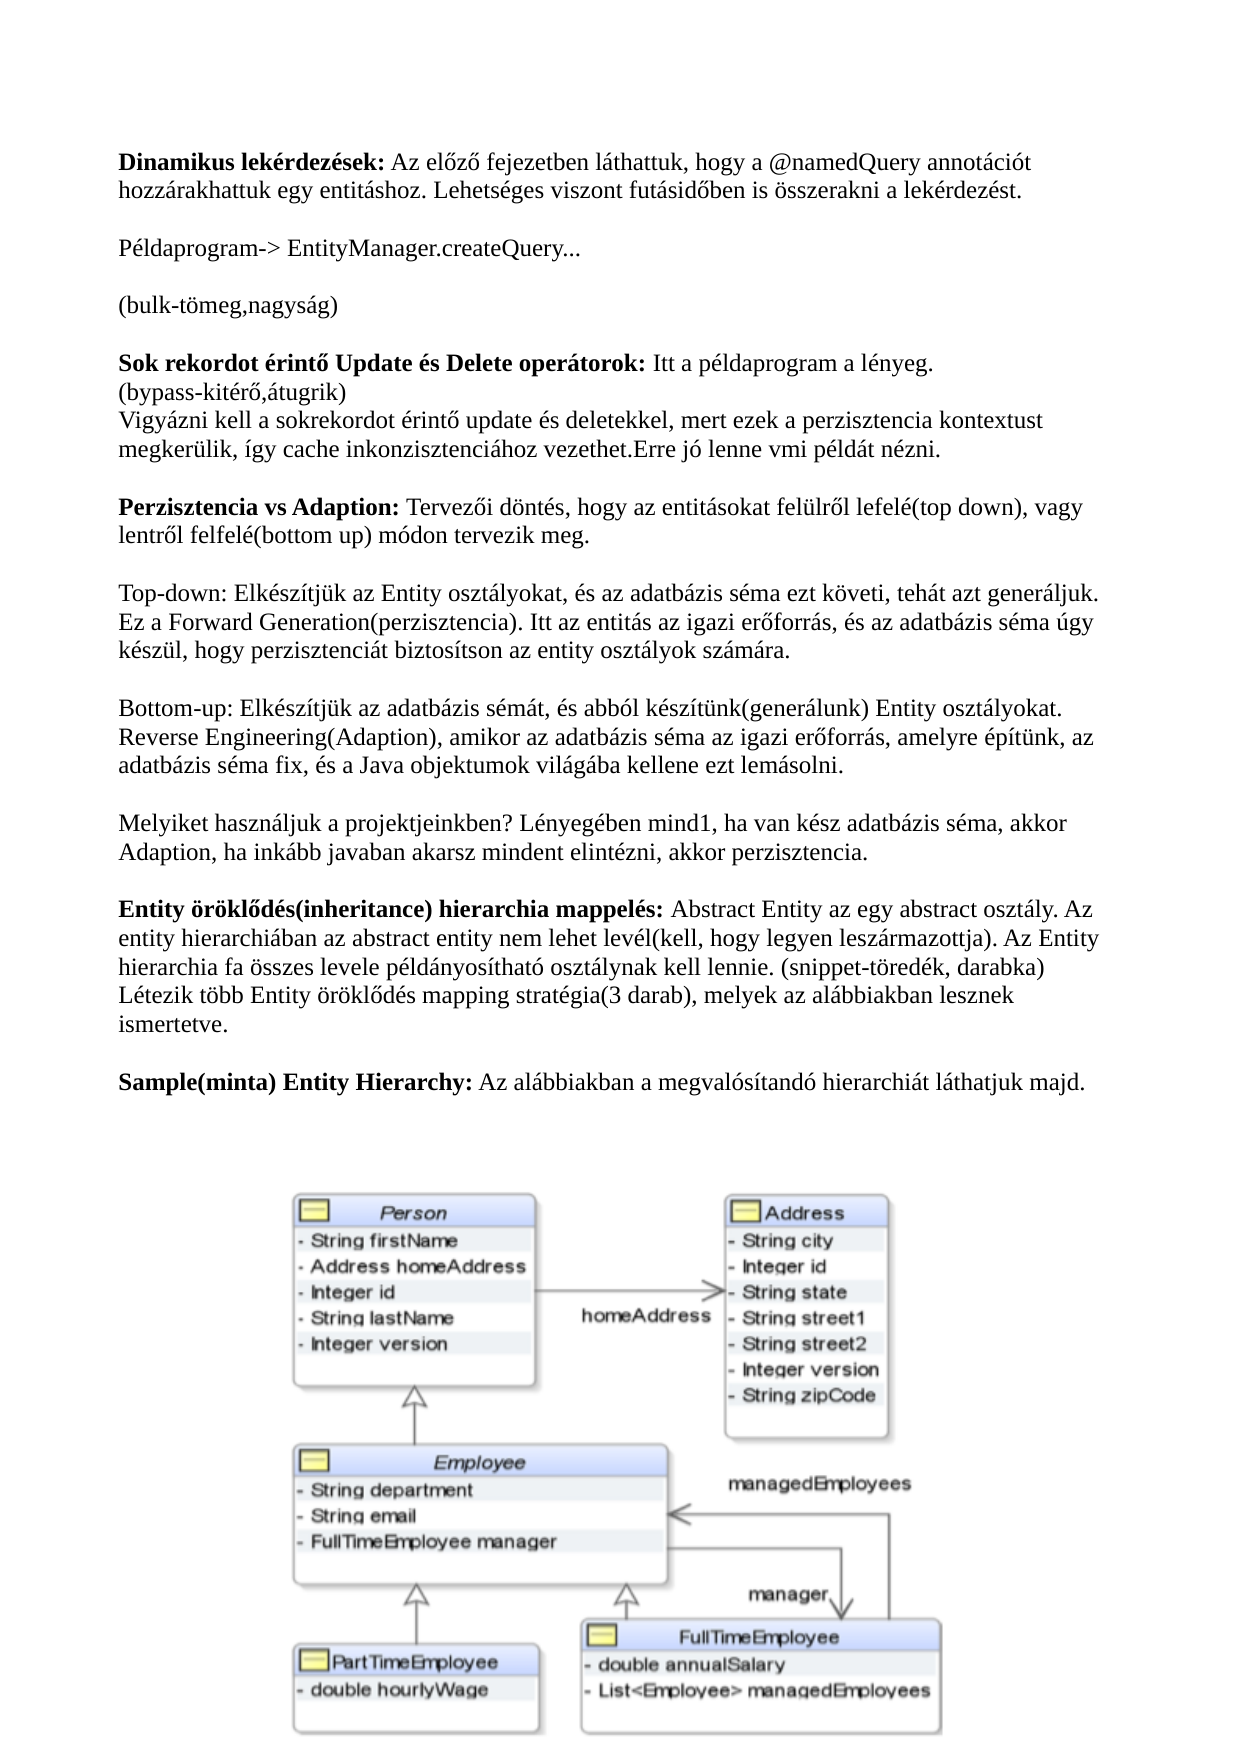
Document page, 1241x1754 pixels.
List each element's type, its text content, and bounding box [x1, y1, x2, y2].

text (bypass-kitérő,átugrik) [118, 377, 1122, 406]
text Vigyázni kell a sokrekordot érintő update és deletekkel, mert ezek a perzisztencia kontextust megkerülik, így cache inkonzisztenciához vezethet.Erre jó lenne vmi példát nézni. [118, 406, 1122, 463]
text Példaprogram-> EntityManager.createQuery... [118, 233, 1122, 262]
text Bottom-up: Elkészítjük az adatbázis sémát, és abból készítünk(generálunk) Entity osztályokat. Reverse Engineering(Adaption), amikor az adatbázis séma az igazi erőforrás, amelyre építünk, az adatbázis séma fix, és a Java objektumok világába kellene ezt lemásolni. [118, 693, 1122, 779]
picture [281, 1169, 960, 1754]
text Entity öröklődés(inheritance) hierarchia mappelés: Abstract Entity az egy abstract osztály. Az entity hierarchiában az abstract entity nem lehet levél(kell, hogy legyen leszármazottja). Az Entity hierarchia fa összes levele példányosítható osztálynak kell lennie. (snippet-töredék, darabka) [118, 894, 1122, 981]
text Top-down: Elkészítjük az Entity osztályokat, és az adatbázis séma ezt követi, tehát azt generáljuk. Ez a Forward Generation(perzisztencia). Itt az entitás az igazi erőforrás, és az adatbázis séma úgy készül, hogy perzisztenciát biztosítson az entity osztályok számára. [118, 578, 1122, 664]
text Melyiket használjuk a projektjeinkben? Lényegében mind1, ha van kész adatbázis séma, akkor Adaption, ha inkább javaban akarsz mindent elintézni, akkor perzisztencia. [118, 808, 1122, 866]
text Perzisztencia vs Adaption: Tervezői döntés, hogy az entitásokat felülről lefelé(top down), vagy lentről felfelé(bottom up) módon tervezik meg. [118, 492, 1122, 549]
text Dinamikus lekérdezések: Az előző fejezetben láthattuk, hogy a @namedQuery annotációt hozzárakhattuk egy entitáshoz. Lehetséges viszont futásidőben is összerakni a lekérdezést. [118, 147, 1122, 204]
text Sok rekordot érintő Update és Delete operátorok: Itt a példaprogram a lényeg. [118, 348, 1122, 377]
text (bulk-tömeg,nagyság) [118, 291, 1122, 319]
text Sample(minta) Entity Hierarchy: Az alábbiakban a megvalósítandó hierarchiát láthatjuk majd. [118, 1067, 1122, 1096]
text Létezik több Entity öröklődés mapping stratégia(3 darab), melyek az alábbiakban lesznek ismertetve. [118, 981, 1122, 1038]
